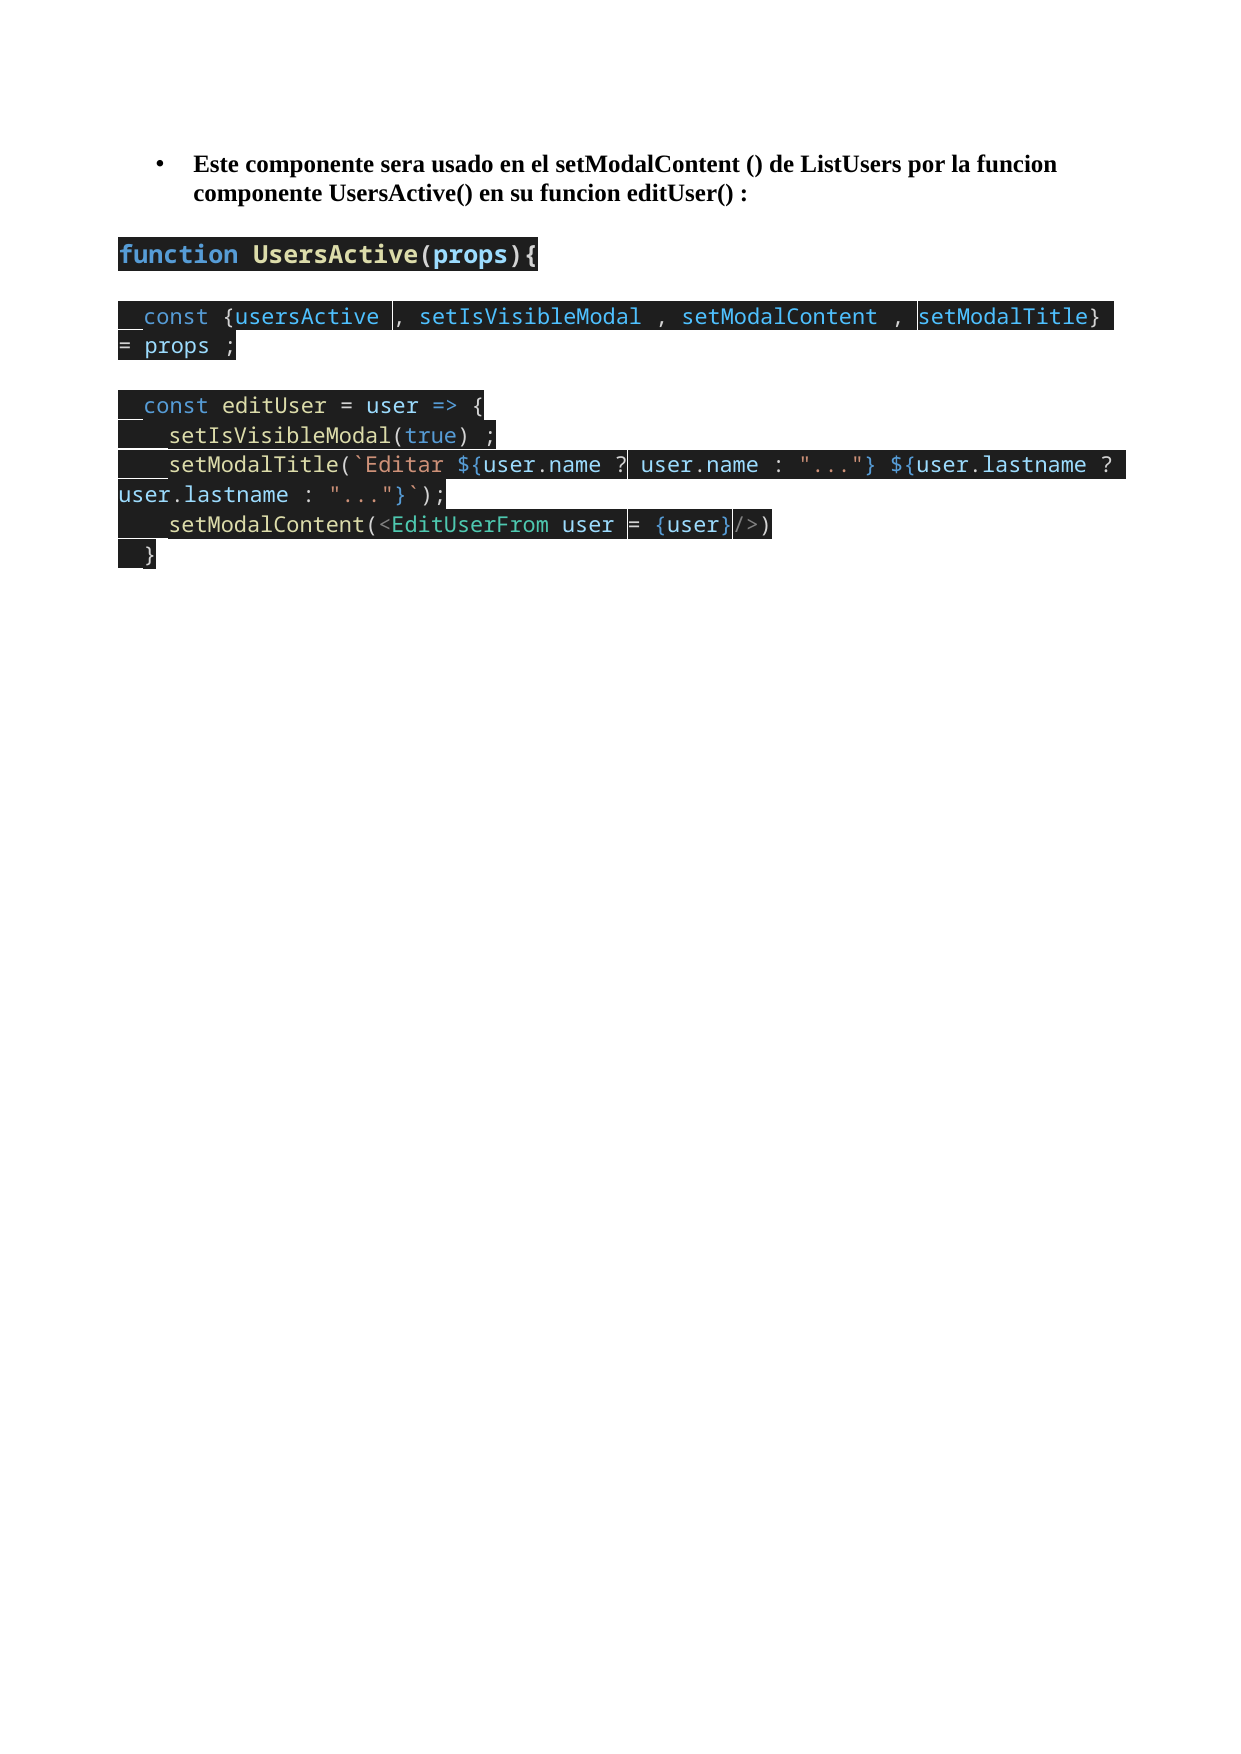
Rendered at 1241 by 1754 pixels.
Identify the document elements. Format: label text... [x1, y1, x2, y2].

text setModalTitle(`Editar ${user.name ? user.name : "..."} ${user.lastname ? user.lastname : "..."}`); [118, 449, 1122, 509]
text } [118, 539, 1122, 569]
text setModalContent(<EditUserFrom user = {user}/>) [118, 509, 1122, 539]
list Este componente sera usado en el setModalContent () de ListUsers por la funcion componente UsersActive() en su funcion editUser() : [156, 148, 1122, 207]
text function UsersActive(props){ [118, 237, 1122, 271]
text const editUser = user => { [118, 390, 1122, 420]
text const {usersActive , setIsVisibleModal , setModalContent , setModalTitle} = props ; [118, 301, 1122, 360]
text setIsVisibleModal(true) ; [118, 420, 1122, 449]
